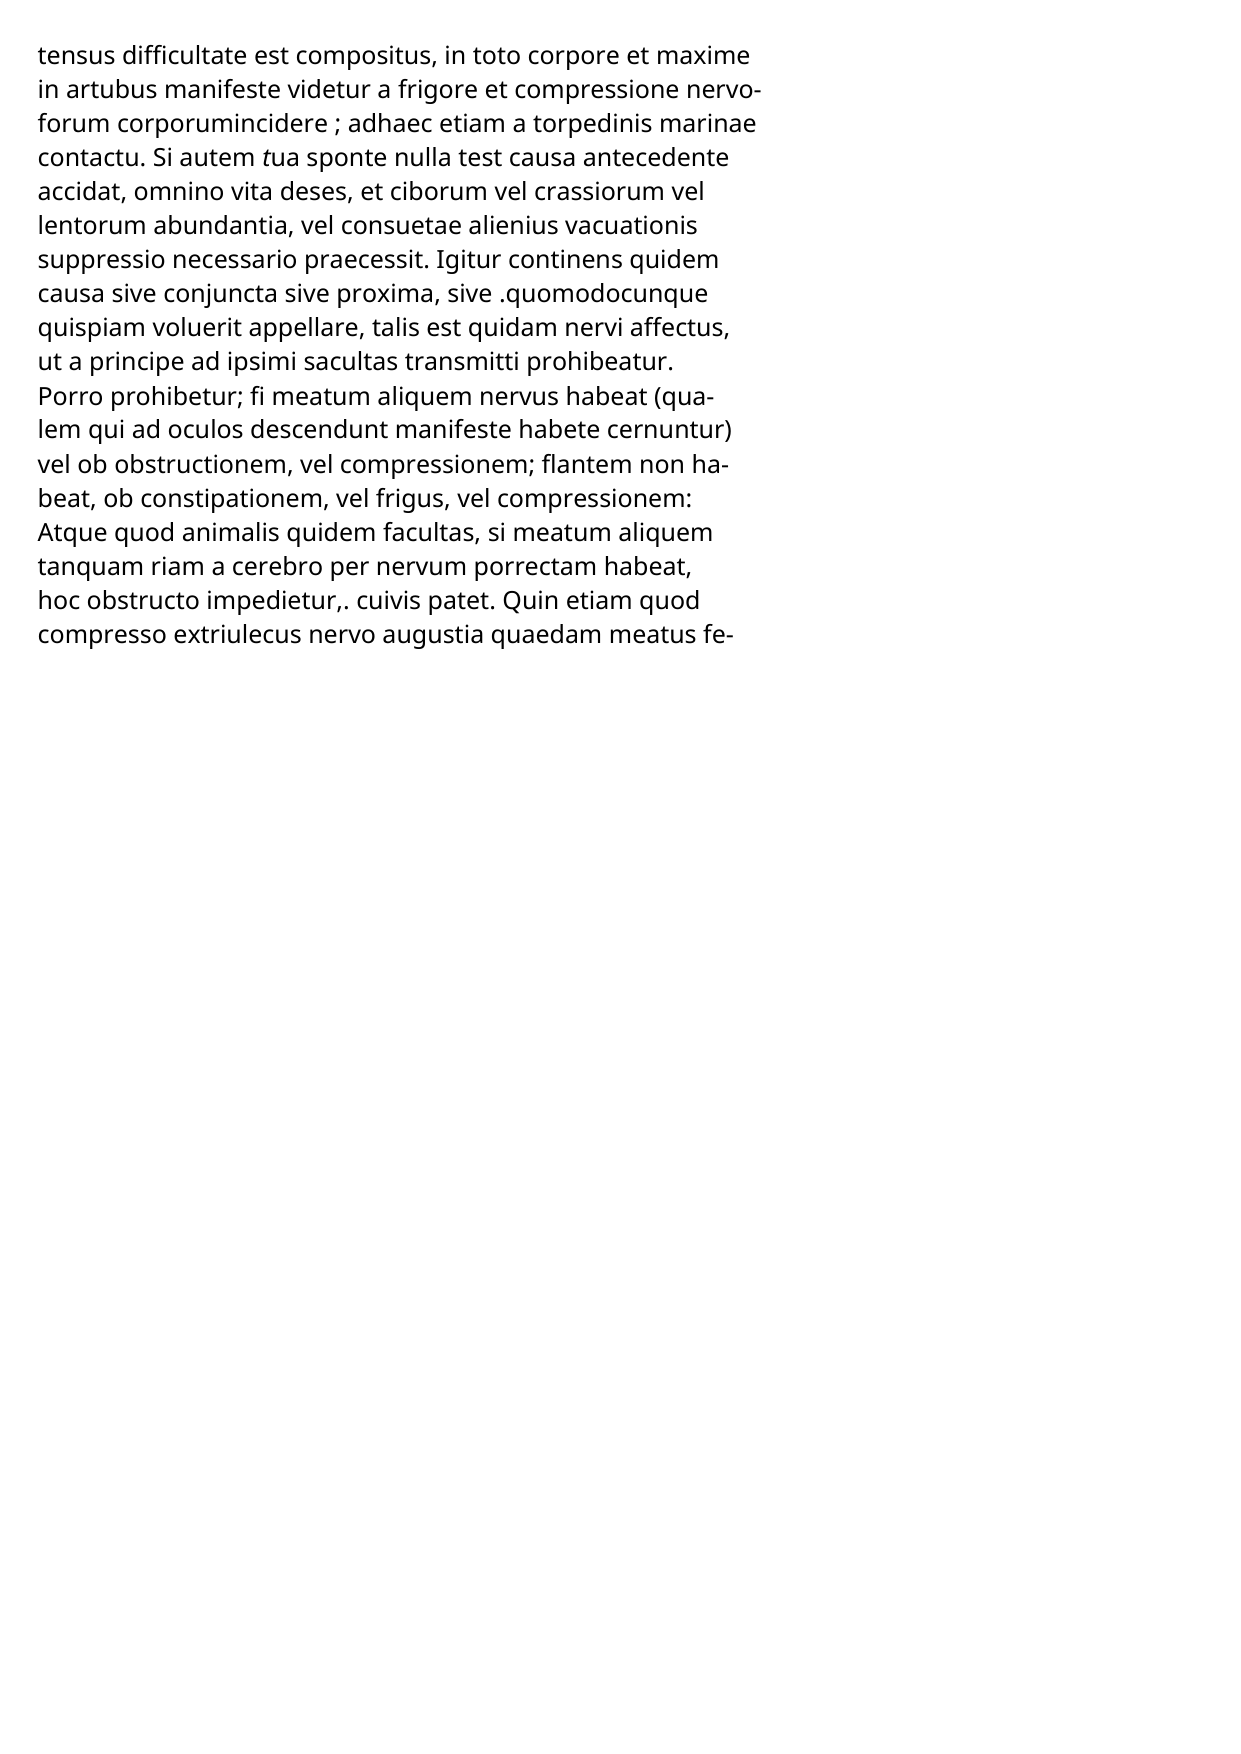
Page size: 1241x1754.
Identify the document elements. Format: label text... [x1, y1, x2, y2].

text tensus difficultate est compositus, in toto corpore et maxime in artubus manifeste videtur a frigore et compressione nervo- forum corporumincidere ; adhaec etiam a torpedinis marinae contactu. Si autem tua sponte nulla test causa antecedente accidat, omnino vita deses, et ciborum vel crassiorum vel lentorum abundantia, vel consuetae alienius vacuationis suppressio necessario praecessit. Igitur continens quidem causa sive conjuncta sive proxima, sive .quomodocunque quispiam voluerit appellare, talis est quidam nervi affectus, ut a principe ad ipsimi sacultas transmitti prohibeatur. Porro prohibetur; fi meatum aliquem nervus habeat (qua- lem qui ad oculos descendunt manifeste habete cernuntur) vel ob obstructionem, vel compressionem; flantem non ha- beat, ob constipationem, vel frigus, vel compressionem: Atque quod animalis quidem facultas, si meatum aliquem tanquam riam a cerebro per nervum porrectam habeat, hoc obstructo impedietur,. cuivis patet. Quin etiam quod compresso extriulecus nervo augustia quaedam meatus fe- [37, 37, 1203, 651]
